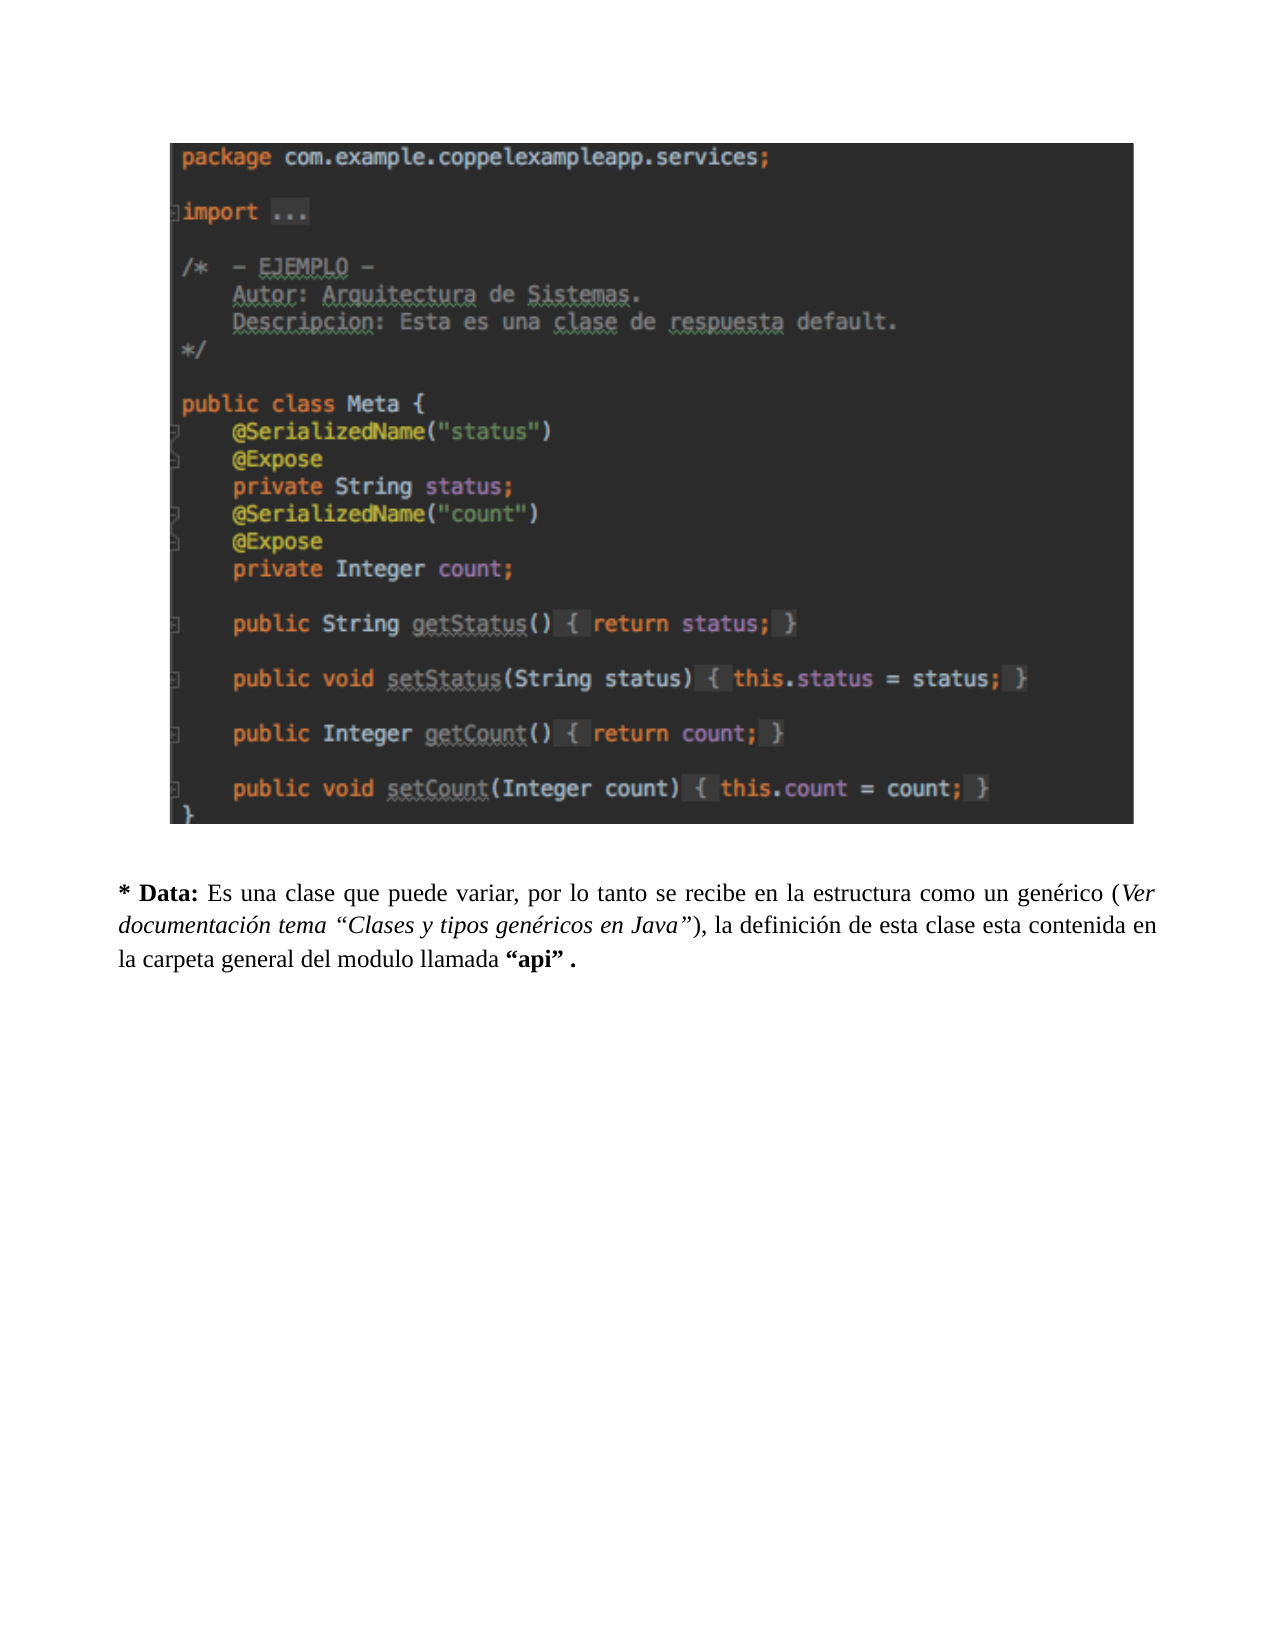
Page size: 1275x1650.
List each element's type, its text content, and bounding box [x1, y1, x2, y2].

picture [169, 143, 1134, 824]
text * Data: Es una clase que puede variar, por lo tanto se recibe en la estructura como un genérico (Ver documentación tema “Clases y tipos genéricos en Java”), la definición de esta clase esta contenida en la carpeta general del modulo llamada “api” . [118, 878, 1157, 972]
